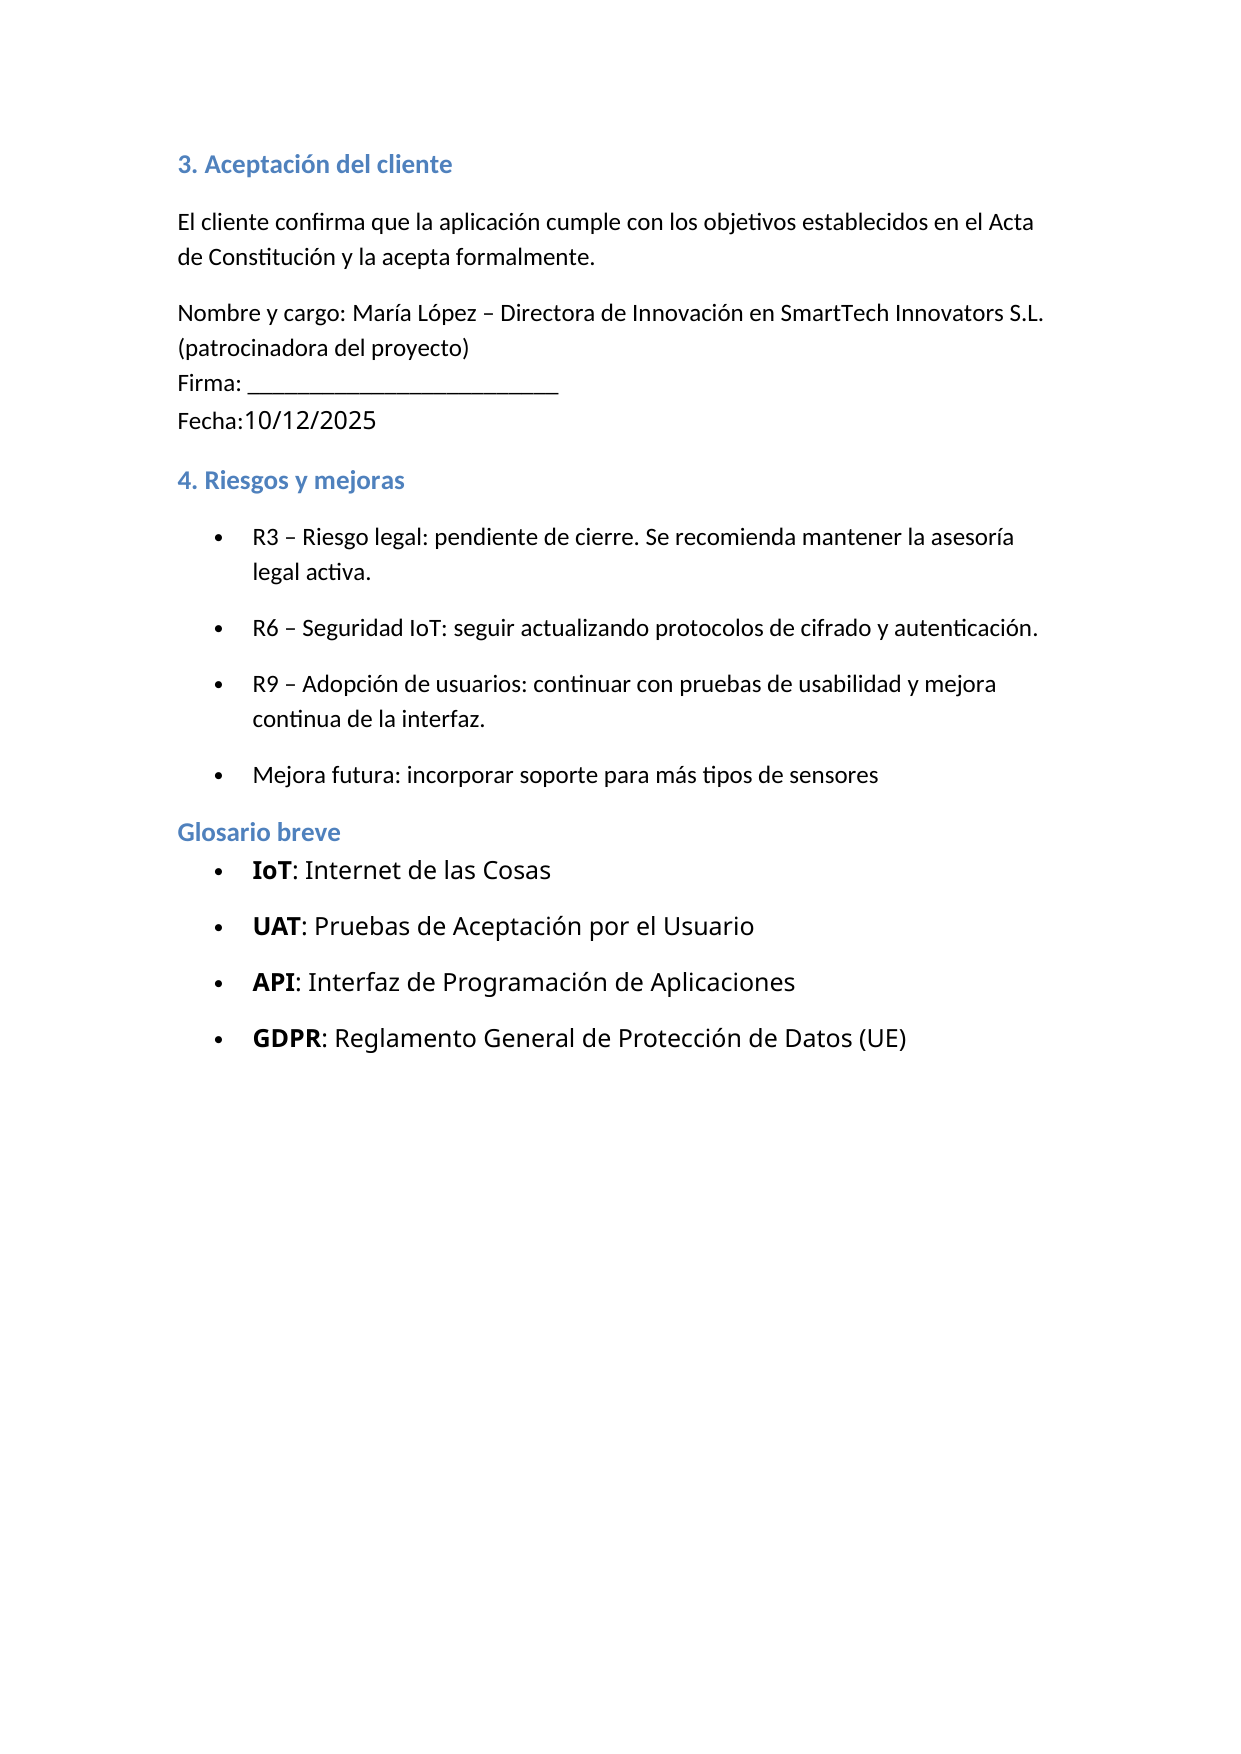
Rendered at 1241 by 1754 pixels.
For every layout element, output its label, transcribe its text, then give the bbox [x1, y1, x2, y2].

subtitle Glosario breve [177, 815, 1063, 848]
list GDPR: Reglamento General de Protección de Datos (UE) [215, 1020, 1063, 1054]
list API: Interfaz de Programación de Aplicaciones [215, 964, 1063, 998]
list R3 – Riesgo legal: pendiente de cierre. Se recomienda mantener la asesoría legal activa. [215, 522, 1063, 587]
subtitle Nombre y cargo: María López – Directora de Innovación en SmartTech Innovators S.L.(patrocinadora del proyecto) Firma: _________________________ Fecha:10/12/2025 [177, 297, 1063, 437]
list R6 – Seguridad IoT: seguir actualizando protocolos de cifrado y autenticación. [215, 612, 1063, 643]
list R9 – Adopción de usuarios: continuar con pruebas de usabilidad y mejora continua de la interfaz. [215, 668, 1063, 734]
list IoT: Internet de las Cosas [215, 853, 1063, 887]
list UAT: Pruebas de Aceptación por el Usuario [215, 909, 1063, 943]
subtitle 4. Riesgos y mejoras [177, 463, 1063, 496]
list Mejora futura: incorporar soporte para más tipos de sensores [215, 759, 1063, 789]
subtitle 3. Aceptación del cliente [177, 148, 1063, 181]
subtitle El cliente confirma que la aplicación cumple con los objetivos establecidos en el Acta de Constitución y la acepta formalmente. [177, 206, 1063, 272]
